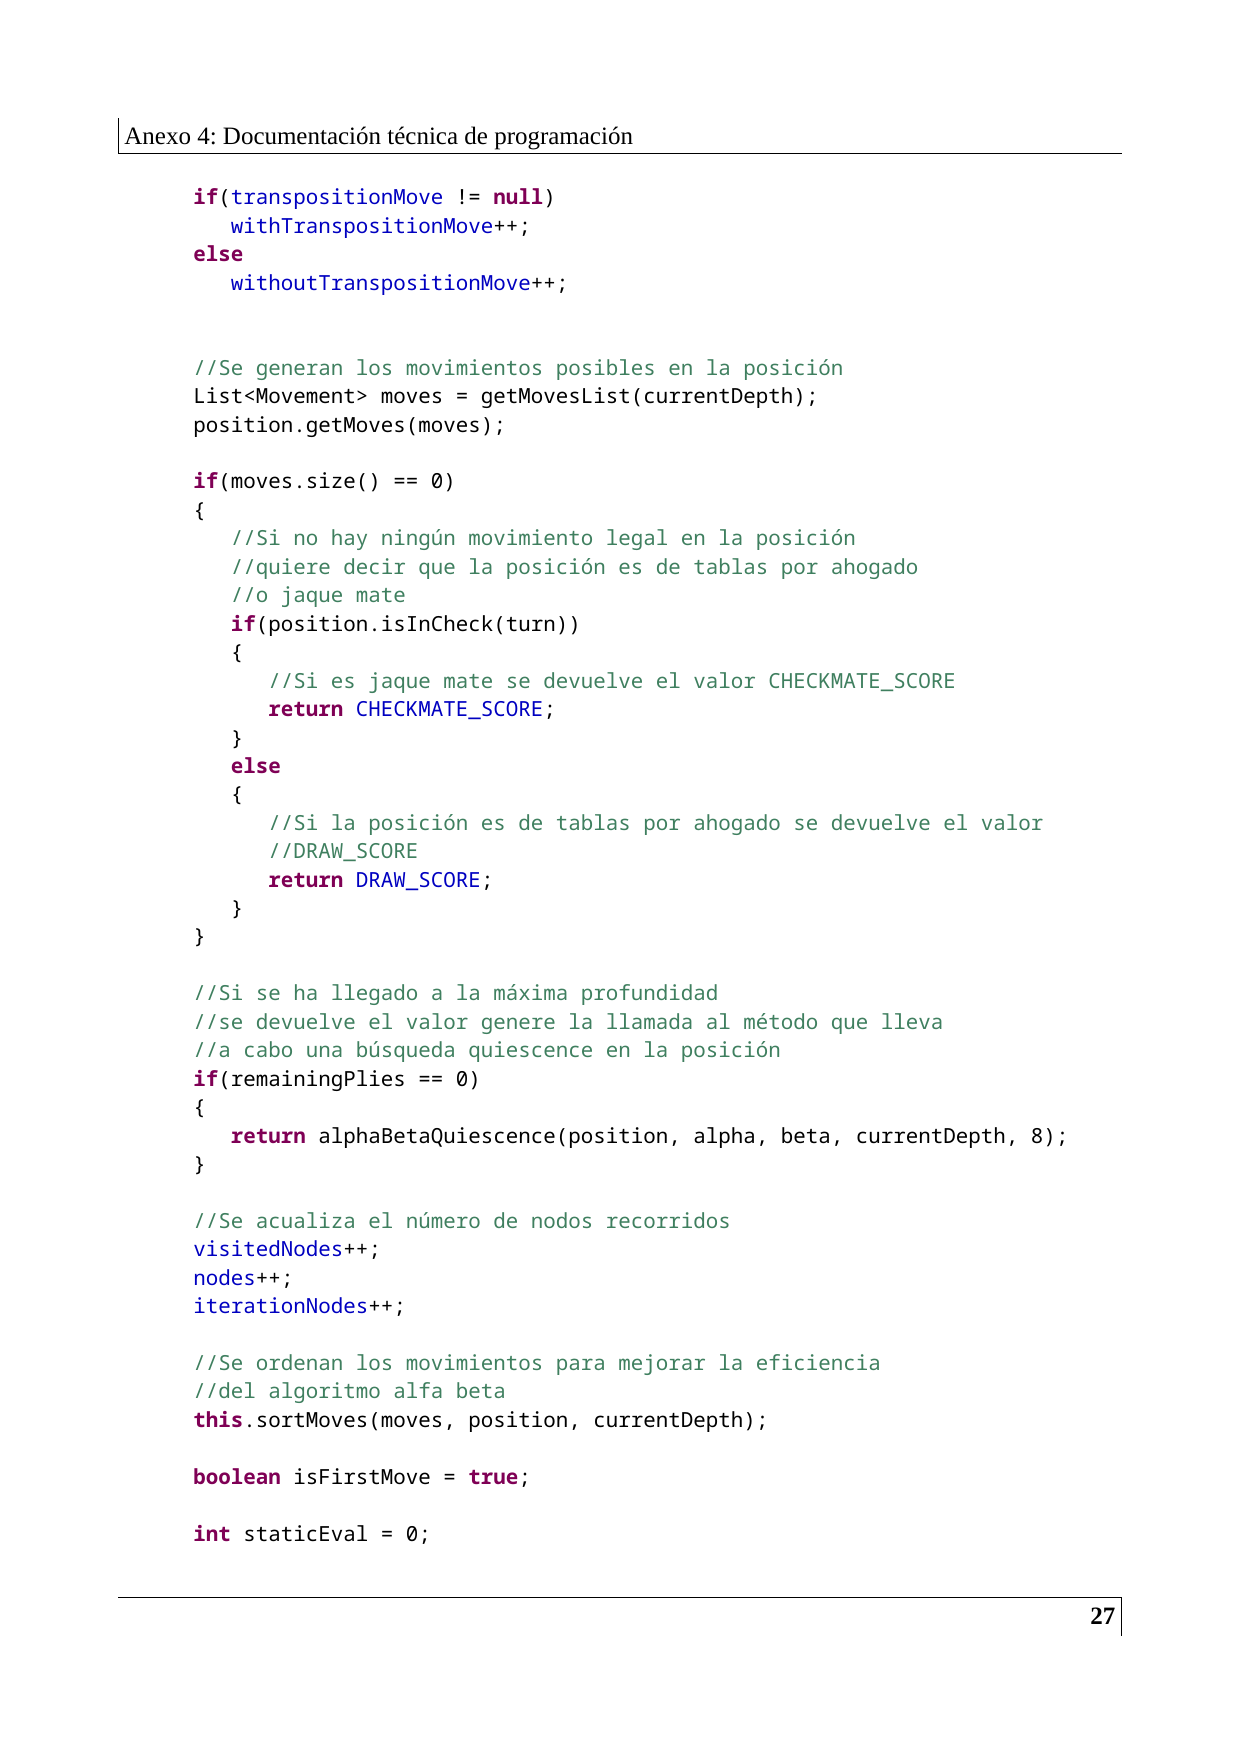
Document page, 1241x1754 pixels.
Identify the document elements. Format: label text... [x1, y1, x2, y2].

text else [118, 751, 1122, 779]
text //Si no hay ningún movimiento legal en la posición [118, 523, 1122, 552]
text int staticEval = 0; [118, 1519, 1122, 1547]
text { [118, 779, 1122, 808]
text } [118, 922, 1122, 950]
text //Si se ha llegado a la máxima profundidad [118, 978, 1122, 1007]
text } [118, 1149, 1122, 1178]
text } [118, 723, 1122, 751]
text { [118, 637, 1122, 666]
text else [118, 239, 1122, 268]
text position.getMoves(moves); [118, 410, 1122, 438]
text withTranspositionMove++; [118, 211, 1122, 239]
text if(remainingPlies == 0) [118, 1064, 1122, 1092]
text } [118, 893, 1122, 922]
text //Se acualiza el número de nodos recorridos [118, 1206, 1122, 1234]
text //Se ordenan los movimientos para mejorar la eficiencia [118, 1348, 1122, 1377]
text return CHECKMATE_SCORE; [118, 694, 1122, 723]
text //DRAW_SCORE [118, 836, 1122, 865]
text //Se generan los movimientos posibles en la posición [118, 353, 1122, 381]
text return alphaBetaQuiescence(position, alpha, beta, currentDepth, 8); [118, 1121, 1122, 1149]
text //se devuelve el valor genere la llamada al método que lleva [118, 1007, 1122, 1035]
text if(moves.size() == 0) [118, 467, 1122, 495]
text this.sortMoves(moves, position, currentDepth); [118, 1405, 1122, 1433]
text { [118, 495, 1122, 523]
text //Si la posición es de tablas por ahogado se devuelve el valor [118, 808, 1122, 836]
text //quiere decir que la posición es de tablas por ahogado [118, 552, 1122, 580]
text return DRAW_SCORE; [118, 865, 1122, 893]
text if(position.isInCheck(turn)) [118, 609, 1122, 637]
text //Si es jaque mate se devuelve el valor CHECKMATE_SCORE [118, 666, 1122, 694]
text visitedNodes++; [118, 1234, 1122, 1263]
text //a cabo una búsqueda quiescence en la posición [118, 1035, 1122, 1064]
text withoutTranspositionMove++; [118, 268, 1122, 296]
text if(transpositionMove != null) [118, 182, 1122, 211]
text //o jaque mate [118, 580, 1122, 609]
text iterationNodes++; [118, 1291, 1122, 1320]
text nodes++; [118, 1263, 1122, 1291]
text List<Movement> moves = getMovesList(currentDepth); [118, 381, 1122, 410]
text { [118, 1092, 1122, 1121]
text boolean isFirstMove = true; [118, 1462, 1122, 1490]
text //del algoritmo alfa beta [118, 1377, 1122, 1405]
